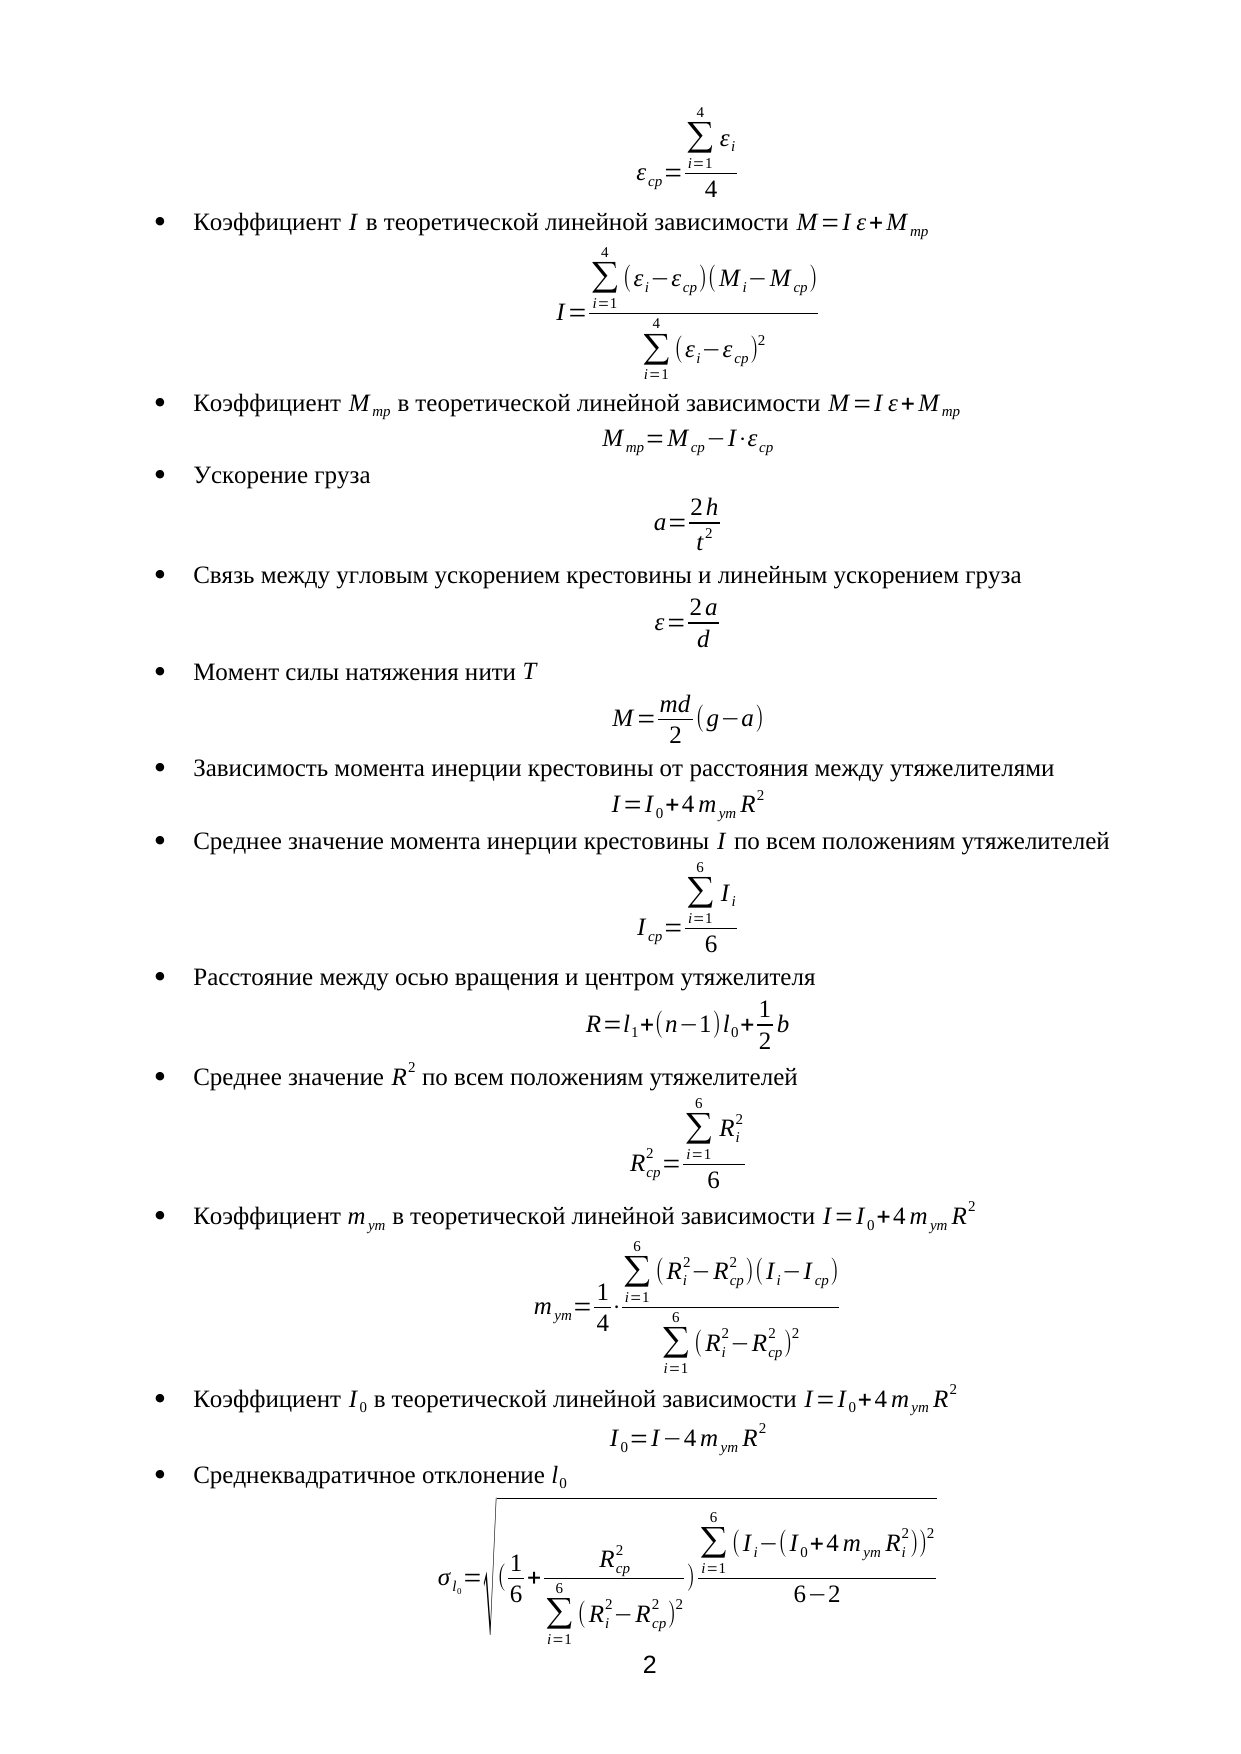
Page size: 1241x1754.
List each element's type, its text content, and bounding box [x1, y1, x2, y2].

list Коэффициент в теоретической линейной зависимости [156, 207, 1181, 240]
list Среднее значение по всем положениям утяжелителей [156, 1059, 1181, 1090]
list Связь между угловым ускорением крестовины и линейным ускорением груза [156, 560, 1181, 589]
list Коэффициент в теоретической линейной зависимости [156, 388, 1181, 420]
list Коэффициент в теоретической линейной зависимости [156, 1198, 1181, 1233]
list Момент силы натяжения нити [156, 657, 1181, 686]
list Зависимость момента инерции крестовины от расстояния между утяжелителями [156, 753, 1181, 782]
list Расстояние между осью вращения и центром утяжелителя [156, 962, 1181, 991]
list Коэффициент в теоретической линейной зависимости [156, 1381, 1181, 1416]
list Среднее значение момента инерции крестовины по всем положениям утяжелителей [156, 826, 1181, 854]
list Среднеквадратичное отклонение [156, 1460, 1181, 1492]
list Ускорение груза [156, 460, 1181, 489]
